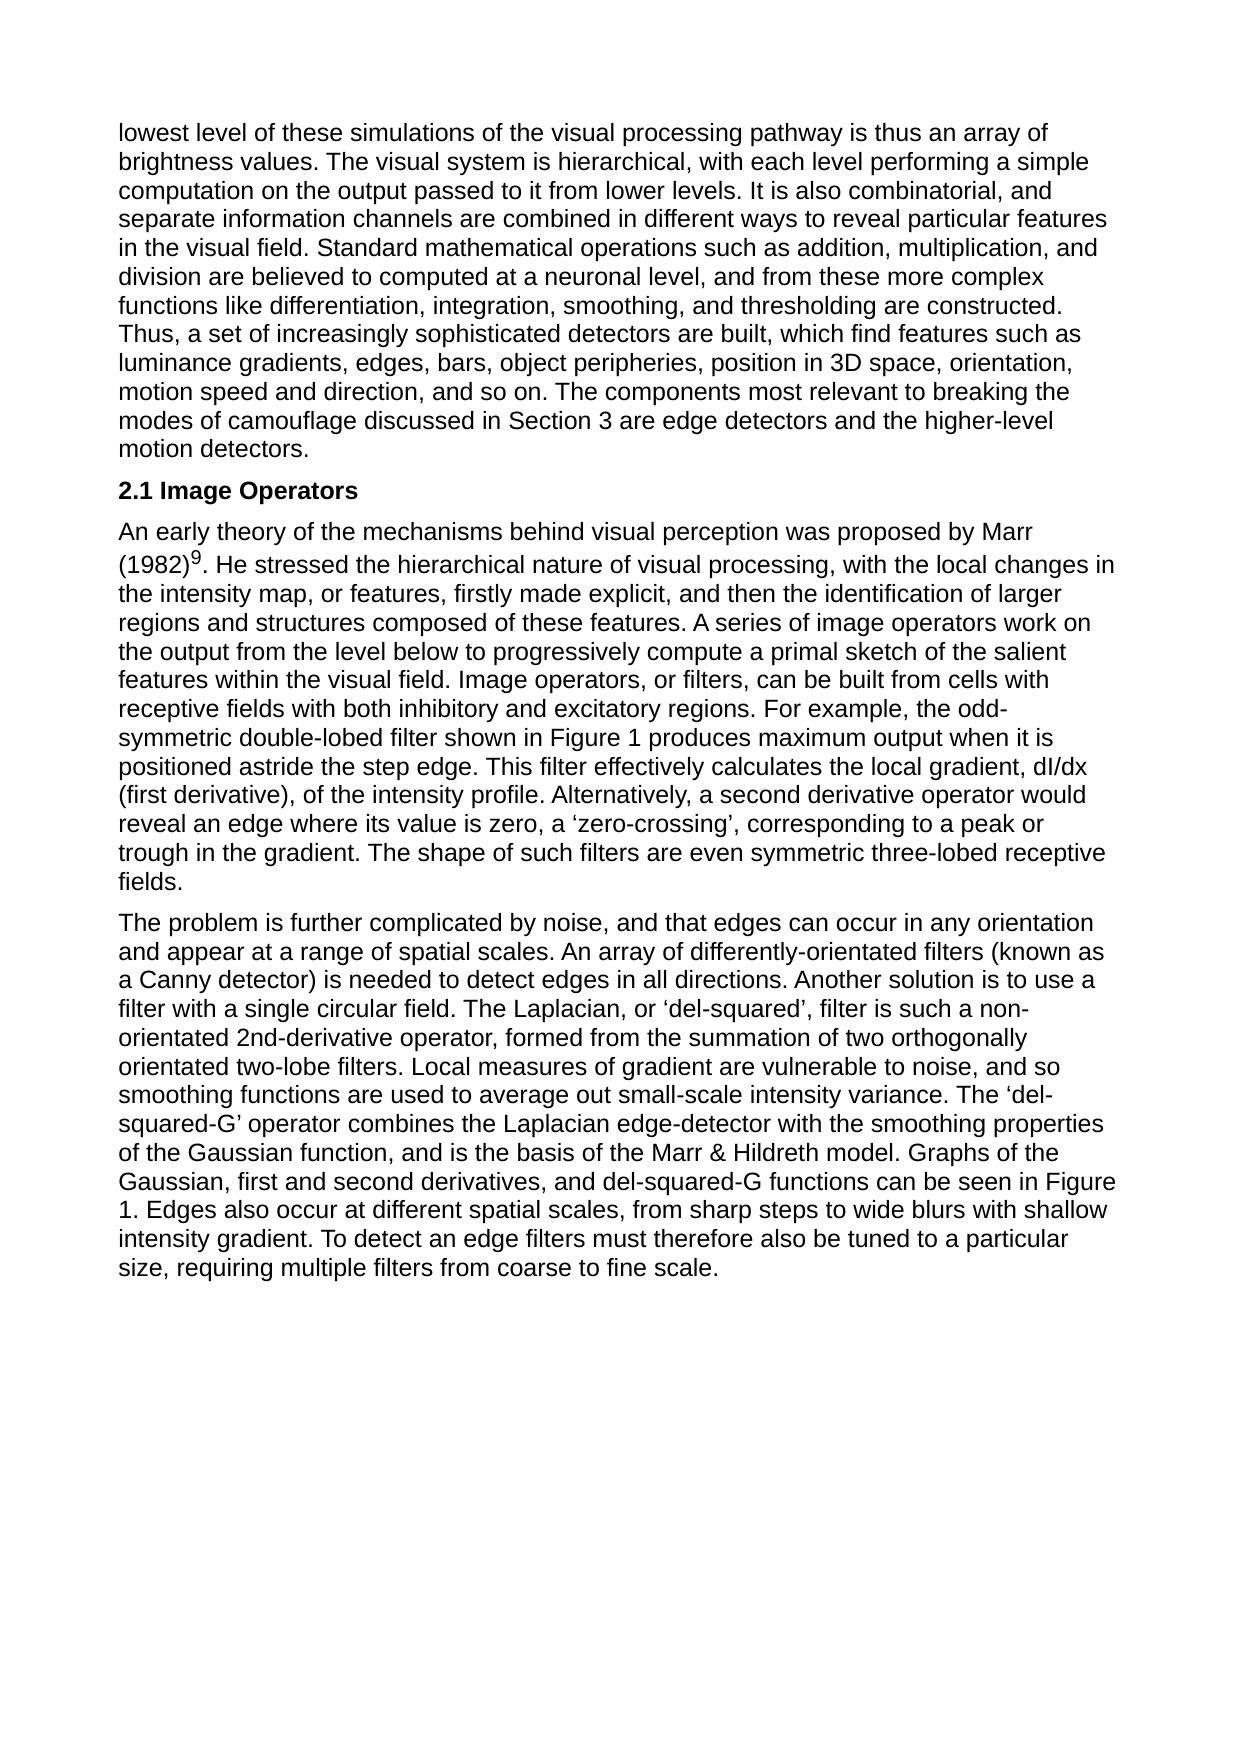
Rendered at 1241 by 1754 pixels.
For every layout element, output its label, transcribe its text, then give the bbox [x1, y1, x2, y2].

text The problem is further complicated by noise, and that edges can occur in any orientation and appear at a range of spatial scales. An array of differently-orientated filters (known as a Canny detector) is needed to detect edges in all directions. Another solution is to use a filter with a single circular field. The Laplacian, or ‘del-squared’, filter is such a non-orientated 2nd-derivative operator, formed from the summation of two orthogonally orientated two-lobe filters. Local measures of gradient are vulnerable to noise, and so smoothing functions are used to average out small-scale intensity variance. The ‘del-squared-G’ operator combines the Laplacian edge-detector with the smoothing properties of the Gaussian function, and is the basis of the Marr & Hildreth model. Graphs of the Gaussian, first and second derivatives, and del-squared-G functions can be seen in Figure 1. Edges also occur at different spatial scales, from sharp steps to wide blurs with shallow intensity gradient. To detect an edge filters must therefore also be tuned to a particular size, requiring multiple filters from coarse to fine scale. [118, 908, 1122, 1282]
text lowest level of these simulations of the visual processing pathway is thus an array of brightness values. The visual system is hierarchical, with each level performing a simple computation on the output passed to it from lower levels. It is also combinatorial, and separate information channels are combined in different ways to reveal particular features in the visual field. Standard mathematical operations such as addition, multiplication, and division are believed to computed at a neuronal level, and from these more complex functions like differentiation, integration, smoothing, and thresholding are constructed. Thus, a set of increasingly sophisticated detectors are built, which find features such as luminance gradients, edges, bars, object peripheries, position in 3D space, orientation, motion speed and direction, and so on. The components most relevant to breaking the modes of camouflage discussed in Section 3 are edge detectors and the higher-level motion detectors. [118, 118, 1122, 463]
text 2.1 Image Operators [118, 476, 1122, 504]
text An early theory of the mechanisms behind visual perception was proposed by Marr (1982)9. He stressed the hierarchical nature of visual processing, with the local changes in the intensity map, or features, firstly made explicit, and then the identification of larger regions and structures composed of these features. A series of image operators work on the output from the level below to progressively compute a primal sketch of the salient features within the visual field. Image operators, or filters, can be built from cells with receptive fields with both inhibitory and excitatory regions. For example, the odd-symmetric double-lobed filter shown in Figure 1 produces maximum output when it is positioned astride the step edge. This filter effectively calculates the local gradient, dI/dx (first derivative), of the intensity profile. Alternatively, a second derivative operator would reveal an edge where its value is zero, a ‘zero-crossing’, corresponding to a peak or trough in the gradient. The shape of such filters are even symmetric three-lobed receptive fields. [118, 517, 1122, 895]
